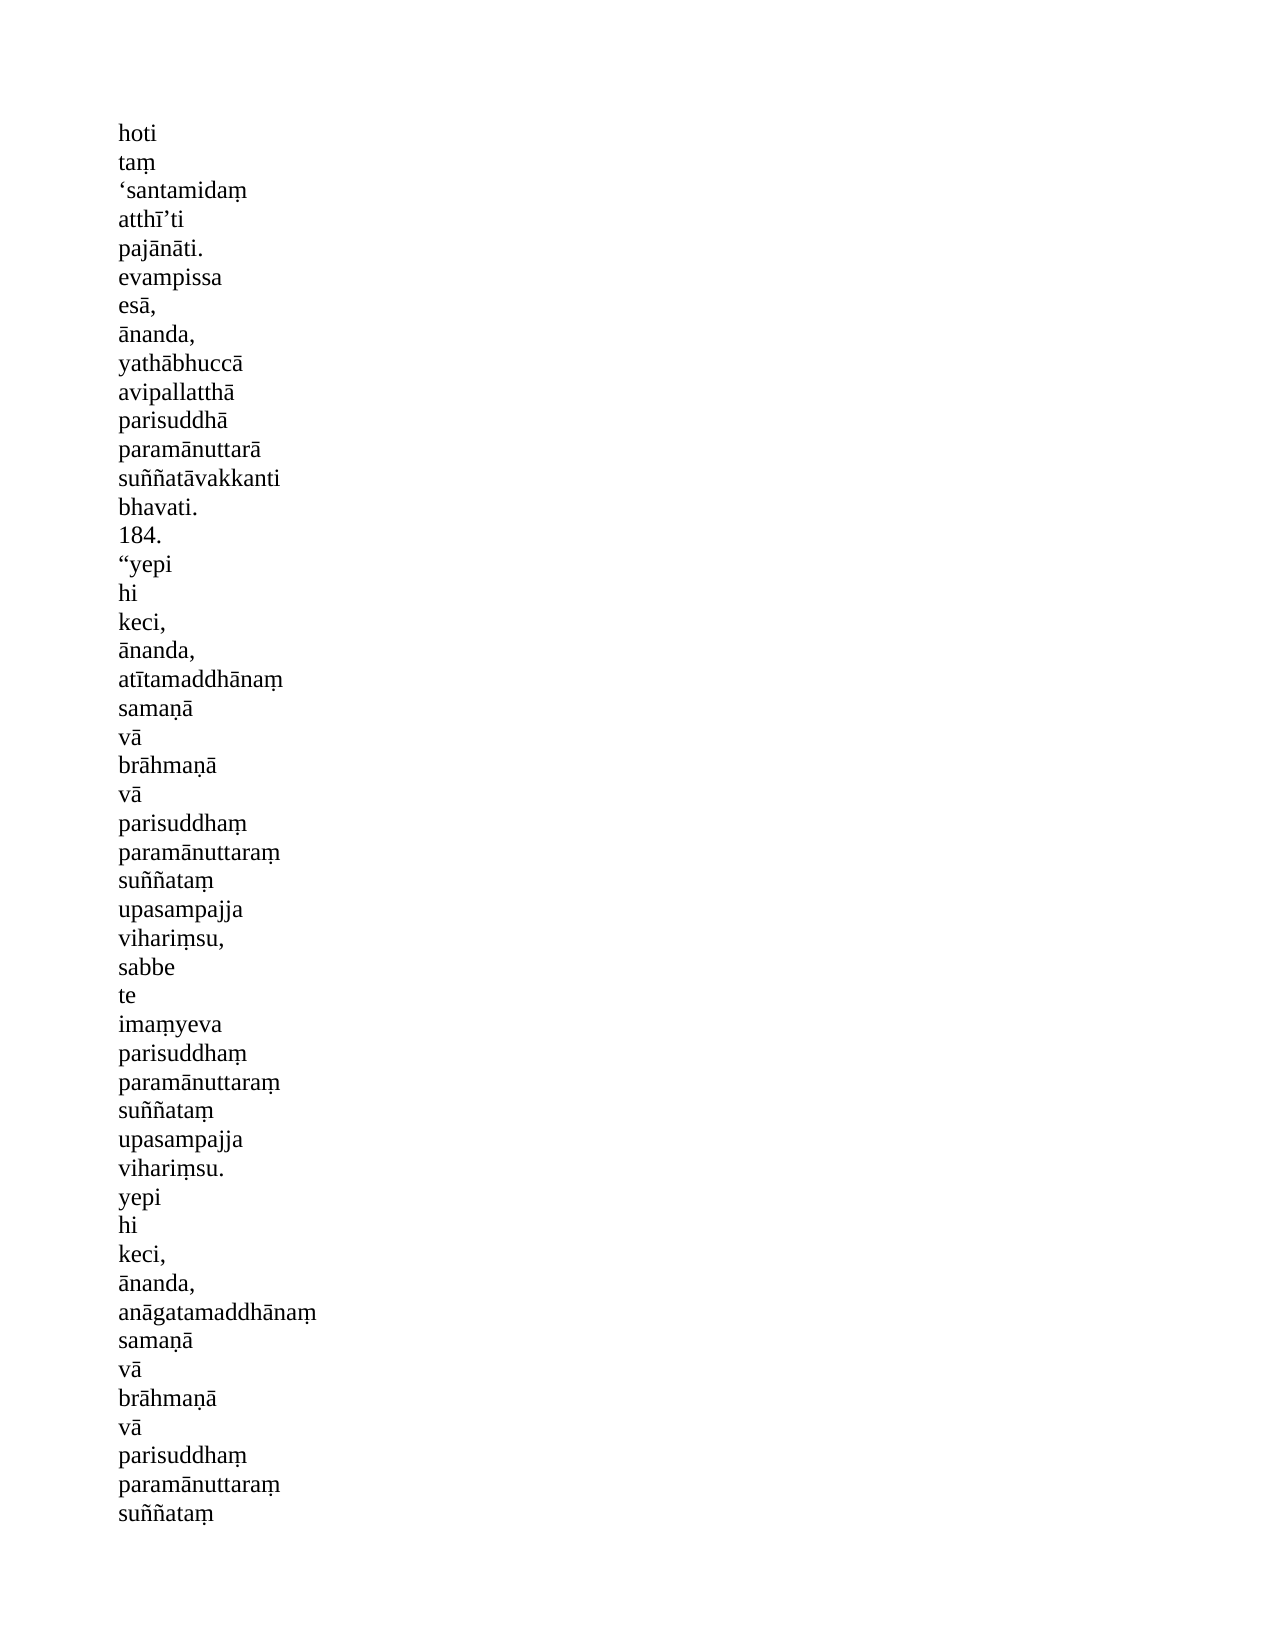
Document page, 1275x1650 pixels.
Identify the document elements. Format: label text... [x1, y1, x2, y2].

text keci, [118, 1239, 1157, 1268]
text “yepi [118, 549, 1157, 578]
text vā [118, 779, 1157, 808]
text bhavati. [118, 492, 1157, 521]
text hi [118, 578, 1157, 607]
text 184. [118, 521, 1157, 549]
text suññatāvakkanti [118, 463, 1157, 492]
text samaṇā [118, 693, 1157, 722]
text parisuddhaṃ [118, 808, 1157, 837]
text suññataṃ [118, 866, 1157, 894]
text hi [118, 1211, 1157, 1239]
text upasampajja [118, 1124, 1157, 1153]
text evampissa [118, 262, 1157, 291]
text suññataṃ [118, 1096, 1157, 1124]
text vā [118, 1354, 1157, 1383]
text anāgatamaddhānaṃ [118, 1297, 1157, 1326]
text atītamaddhānaṃ [118, 664, 1157, 693]
text paramānuttarā [118, 434, 1157, 463]
text paramānuttaraṃ [118, 1067, 1157, 1096]
text ‘santamidaṃ [118, 176, 1157, 204]
text suññataṃ [118, 1498, 1157, 1527]
text paramānuttaraṃ [118, 1469, 1157, 1498]
text ānanda, [118, 636, 1157, 664]
text ānanda, [118, 1268, 1157, 1297]
text esā, [118, 291, 1157, 319]
text parisuddhā [118, 406, 1157, 434]
text pajānāti. [118, 233, 1157, 262]
text upasampajja [118, 894, 1157, 923]
text yathābhuccā [118, 348, 1157, 377]
text vihariṃsu, [118, 923, 1157, 952]
text yepi [118, 1182, 1157, 1211]
text keci, [118, 607, 1157, 636]
text ānanda, [118, 319, 1157, 348]
text paramānuttaraṃ [118, 837, 1157, 866]
text vā [118, 1412, 1157, 1441]
text taṃ [118, 147, 1157, 176]
text hoti [118, 118, 1157, 147]
text sabbe [118, 952, 1157, 981]
text brāhmaṇā [118, 751, 1157, 779]
text atthī’ti [118, 204, 1157, 233]
text te [118, 981, 1157, 1009]
text parisuddhaṃ [118, 1441, 1157, 1469]
text avipallatthā [118, 377, 1157, 406]
text parisuddhaṃ [118, 1038, 1157, 1067]
text brāhmaṇā [118, 1383, 1157, 1412]
text imaṃyeva [118, 1009, 1157, 1038]
text vā [118, 722, 1157, 751]
text vihariṃsu. [118, 1153, 1157, 1182]
text samaṇā [118, 1326, 1157, 1354]
